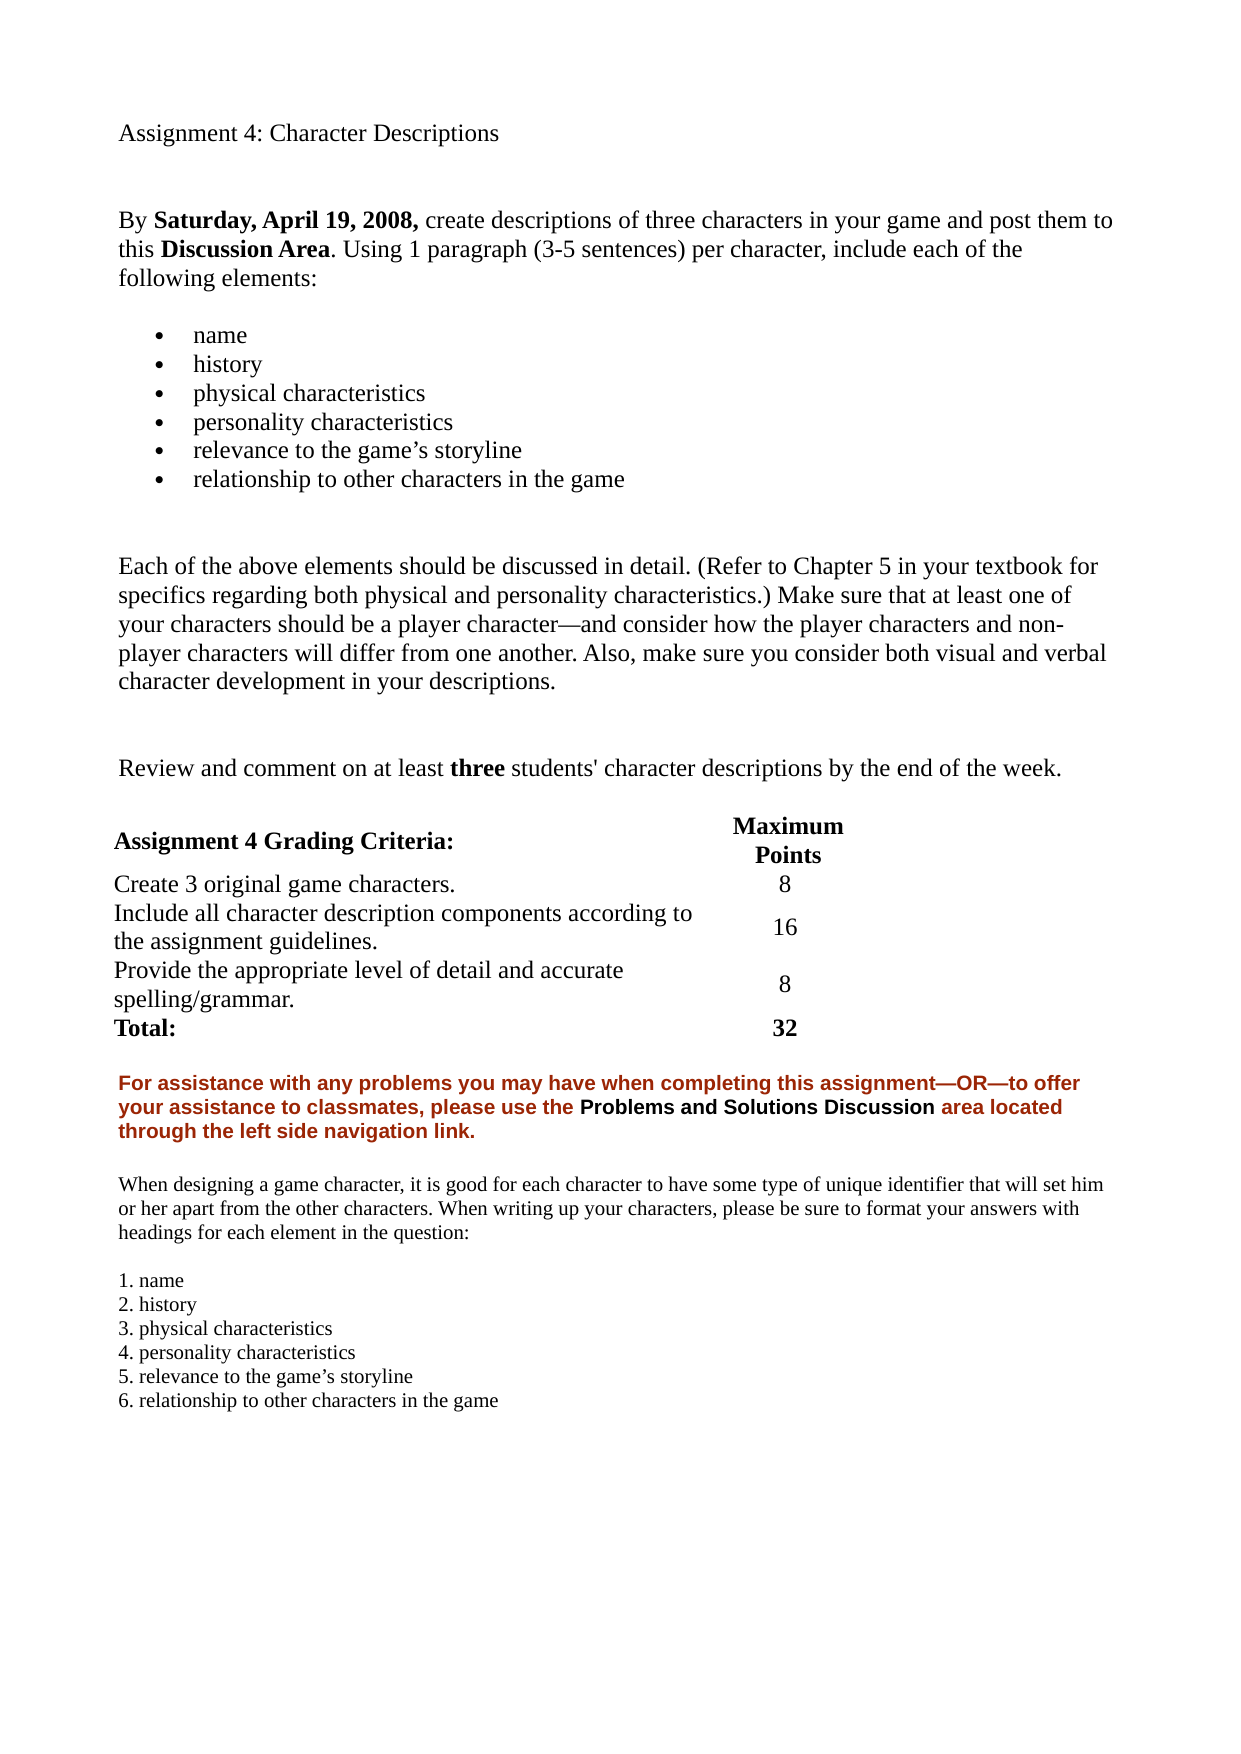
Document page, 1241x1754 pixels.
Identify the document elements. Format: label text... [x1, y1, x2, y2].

text Review and comment on at least three students' character descriptions by the end of the week. [118, 753, 1122, 782]
list physical characteristics [156, 378, 1122, 407]
list personality characteristics [156, 407, 1122, 436]
table_cell 8 [719, 955, 857, 1013]
text For assistance with any problems you may have when completing this assignment—OR—to offer your assistance to classmates, please use the Problems and Solutions Discussion area located through the left side navigation link. [118, 1071, 1122, 1142]
table_cell Total: [114, 1013, 719, 1041]
title Assignment 4: Character Descriptions [118, 118, 1122, 147]
text Each of the above elements should be discussed in detail. (Refer to Chapter 5 in your textbook for specifics regarding both physical and personality characteristics.) Make sure that at least one of your characters should be a player character—and consider how the player characters and non-player characters will differ from one another. Also, make sure you consider both visual and verbal character development in your descriptions. [118, 551, 1122, 695]
table_cell 16 [719, 898, 857, 955]
list relevance to the game’s storyline [156, 436, 1122, 464]
text When designing a game character, it is good for each character to have some type of unique identifier that will set him or her apart from the other characters. When writing up your characters, please be sure to format your answers with headings for each element in the question: 1. name 2. history 3. physical characteristics 4. personality characteristics 5. relevance to the game’s storyline 6. relationship to other characters in the game [118, 1172, 1122, 1412]
text By Saturday, April 19, 2008, create descriptions of three characters in your game and post them to this Discussion Area. Using 1 paragraph (3-5 sentences) per character, include each of the following elements: [118, 205, 1122, 291]
table_cell 32 [719, 1013, 857, 1041]
list relationship to other characters in the game [156, 464, 1122, 493]
table_header Assignment 4 Grading Criteria: [114, 811, 719, 869]
table_cell Provide the appropriate level of detail and accurate spelling/grammar. [114, 955, 719, 1013]
table_cell Create 3 original game characters. [114, 869, 719, 898]
list name [156, 321, 1122, 349]
table_header Maximum Points [719, 811, 857, 869]
table_cell Include all character description components according to the assignment guidelines. [114, 898, 719, 955]
table_cell 8 [719, 869, 857, 898]
list history [156, 349, 1122, 378]
